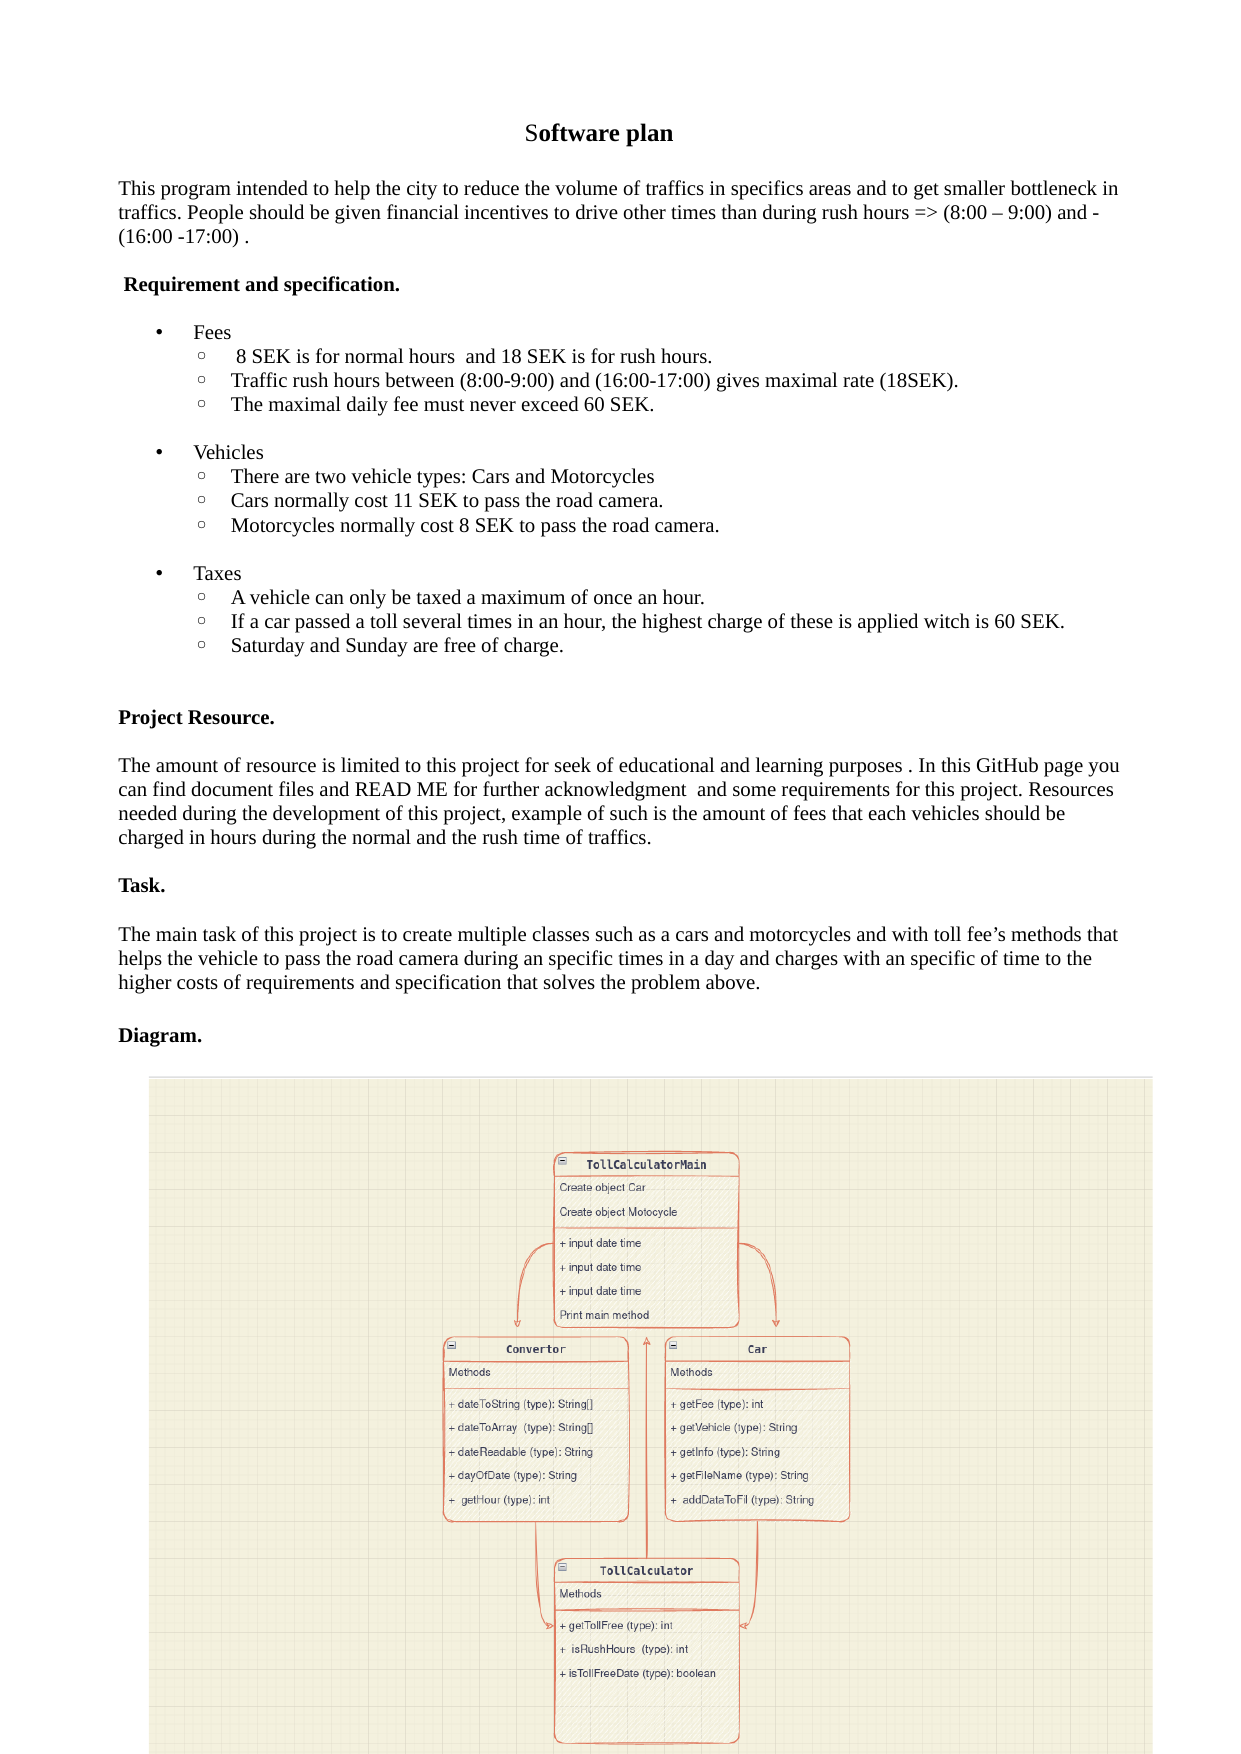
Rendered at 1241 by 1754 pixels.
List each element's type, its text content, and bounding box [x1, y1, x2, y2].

list Traffic rush hours between (8:00-9:00) and (16:00-17:00) gives maximal rate (18SEK). [193, 368, 1122, 392]
text Task. [118, 873, 1122, 897]
list The maximal daily fee must never exceed 60 SEK. [193, 392, 1122, 416]
text Software plan [118, 118, 1122, 147]
list Fees [156, 320, 1122, 344]
list Saturday and Sunday are free of charge. [193, 633, 1122, 657]
list Vehicles [156, 440, 1122, 464]
text This program intended to help the city to reduce the volume of traffics in specifics areas and to get smaller bottleneck in traffics. People should be given financial incentives to drive other times than during rush hours => (8:00 – 9:00) and - [118, 176, 1122, 224]
text The amount of resource is limited to this project for seek of educational and learning purposes . In this GitHub page you can find document files and READ ME for further acknowledgment and some requirements for this project. Resources needed during the development of this project, example of such is the amount of fees that each vehicles should be charged in hours during the normal and the rush time of traffics. [118, 753, 1122, 849]
text The main task of this project is to create multiple classes such as a cars and motorcycles and with toll fee’s methods that helps the vehicle to pass the road camera during an specific times in a day and charges with an specific of time to the higher costs of requirements and specification that solves the problem above. [118, 922, 1122, 994]
list A vehicle can only be taxed a maximum of once an hour. [193, 585, 1122, 609]
picture [148, 1076, 1153, 1754]
text Requirement and specification. [118, 272, 1122, 296]
text Project Resource. [118, 705, 1122, 729]
list There are two vehicle types: Cars and Motorcycles [193, 464, 1122, 488]
list Taxes [156, 561, 1122, 585]
list If a car passed a toll several times in an hour, the highest charge of these is applied witch is 60 SEK. [193, 609, 1122, 633]
list Motorcycles normally cost 8 SEK to pass the road camera. [193, 512, 1122, 537]
text Diagram. [118, 1022, 1122, 1047]
list 8 SEK is for normal hours and 18 SEK is for rush hours. [193, 344, 1122, 368]
text (16:00 -17:00) . [118, 224, 1122, 248]
list Cars normally cost 11 SEK to pass the road camera. [193, 488, 1122, 512]
